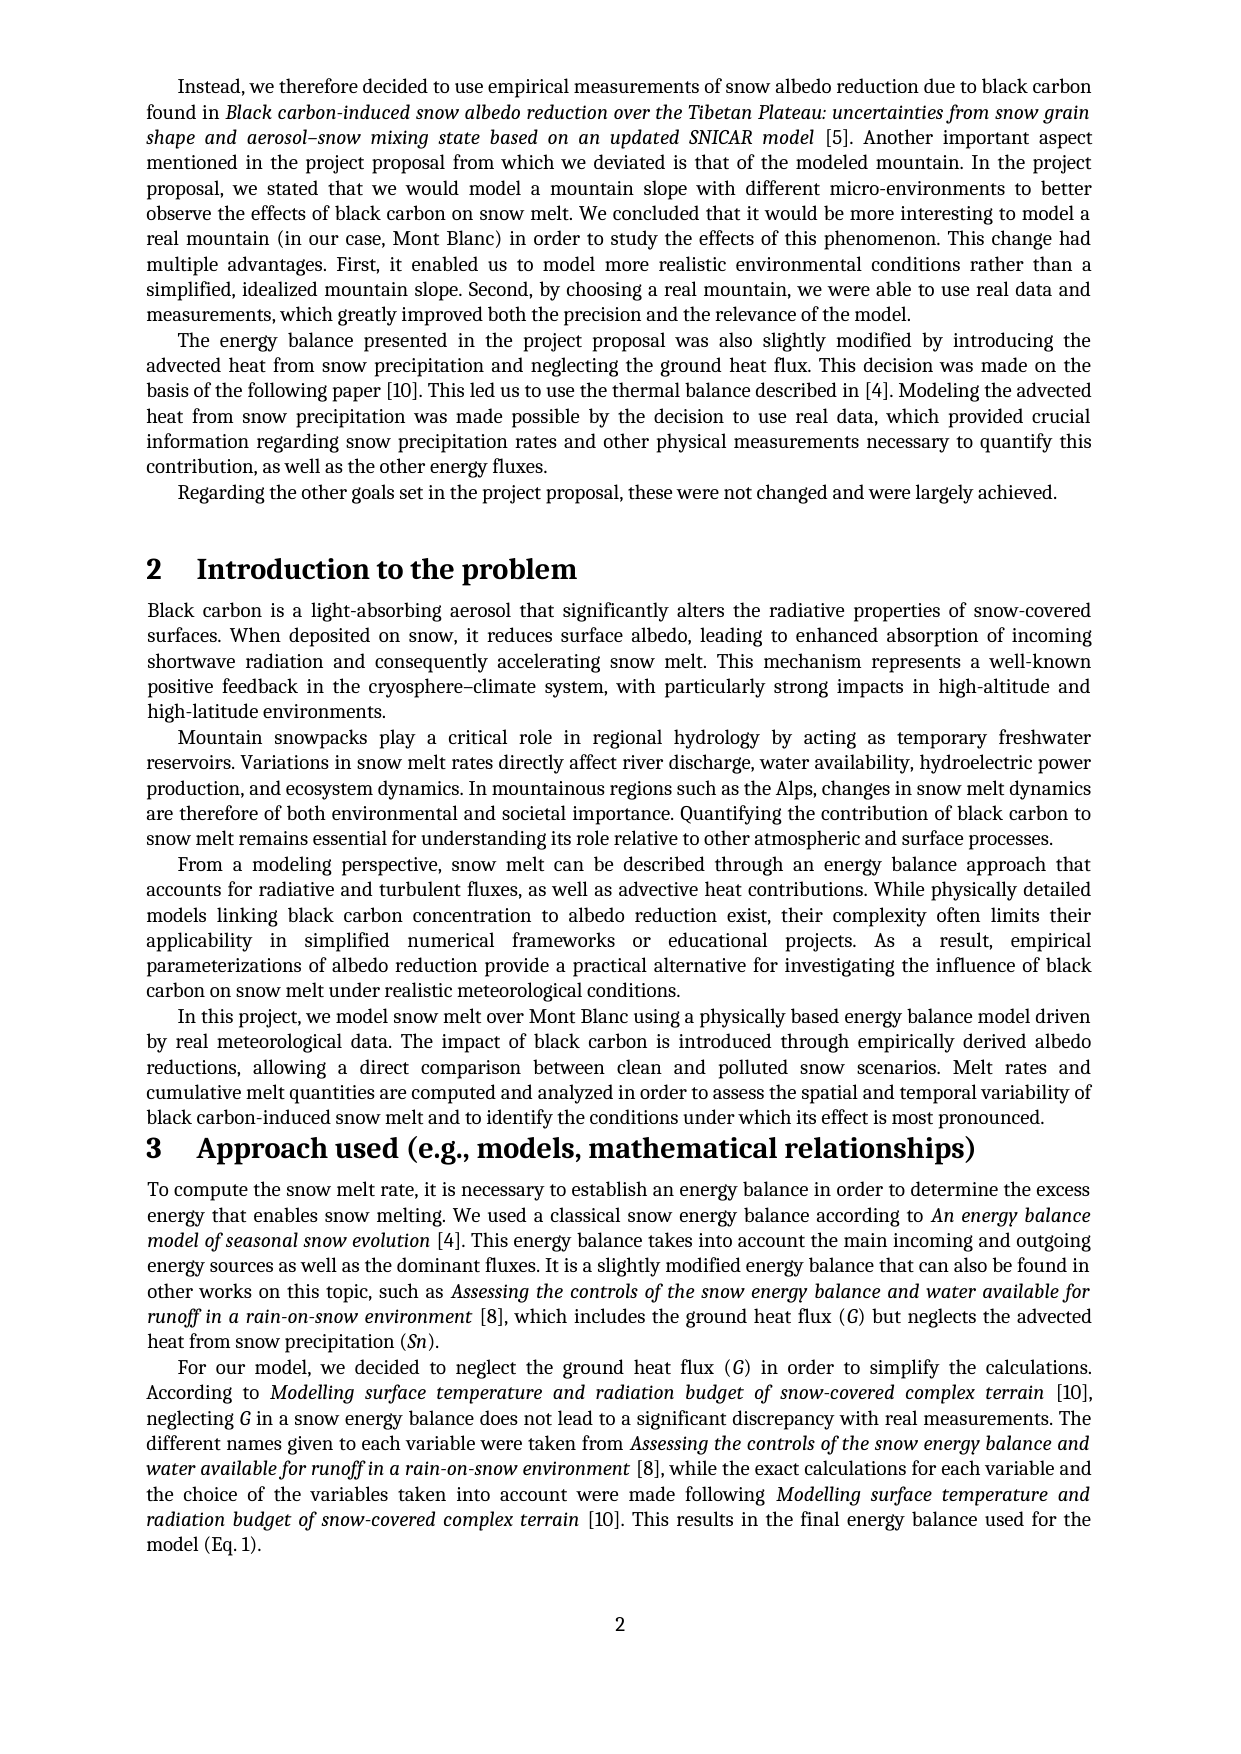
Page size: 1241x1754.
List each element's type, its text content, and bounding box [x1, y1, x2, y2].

text Black carbon is a light-absorbing aerosol that significantly alters the radiative properties of snow-covered surfaces. When deposited on snow, it reduces surface albedo, leading to enhanced absorption of incoming shortwave radiation and consequently accelerating snow melt. This mechanism represents a well-known positive feedback in the cryosphere–climate system, with particularly strong impacts in high-altitude and high-latitude environments. [147, 599, 1093, 724]
text From a modeling perspective, snow melt can be described through an energy balance approach that accounts for radiative and turbulent fluxes, as well as advective heat contributions. While physically detailed models linking black carbon concentration to albedo reduction exist, their complexity often limits their applicability in simplified numerical frameworks or educational projects. As a result, empirical parameterizations of albedo reduction provide a practical alternative for investigating the influence of black carbon on snow melt under realistic meteorological conditions. [146, 853, 1093, 1003]
text To compute the snow melt rate, it is necessary to establish an energy balance in order to determine the excess energy that enables snow melting. We used a classical snow energy balance according to An energy balance model of seasonal snow evolution [4]. This energy balance takes into account the main incoming and outgoing energy sources as well as the dominant fluxes. It is a slightly modified energy balance that can also be found in other works on this topic, such as Assessing the controls of the snow energy balance and water available for runoff in a rain-on-snow environment [8], which includes the ground heat flux (G) but neglects the advected heat from snow precipitation (Sn). [147, 1178, 1093, 1354]
text Instead, we therefore decided to use empirical measurements of snow albedo reduction due to black carbon found in Black carbon-induced snow albedo reduction over the Tibetan Plateau: uncertainties from snow grain shape and aerosol–snow mixing state based on an updated SNICAR model [5]. Another important aspect mentioned in the project proposal from which we deviated is that of the modeled mountain. In the project proposal, we stated that we would model a mountain slope with different micro-environments to better observe the effects of black carbon on snow melt. We concluded that it would be more interesting to model a real mountain (in our case, Mont Blanc) in order to study the effects of this phenomenon. This change had multiple advantages. First, it enabled us to model more realistic environmental conditions rather than a simplified, idealized mountain slope. Second, by choosing a real mountain, we were able to use real data and measurements, which greatly improved both the precision and the relevance of the model. [146, 75, 1093, 327]
text Mountain snowpacks play a critical role in regional hydrology by acting as temporary freshwater reservoirs. Variations in snow melt rates directly affect river discharge, water availability, hydroelectric power production, and ecosystem dynamics. In mountainous regions such as the Alps, changes in snow melt dynamics are therefore of both environmental and societal importance. Quantifying the contribution of black carbon to snow melt remains essential for understanding its role relative to other atmospheric and surface processes. [146, 726, 1093, 851]
text For our model, we decided to neglect the ground heat flux (G) in order to simplify the calculations. According to Modelling surface temperature and radiation budget of snow-covered complex terrain [10], neglecting G in a snow energy balance does not lead to a significant discrepancy with real measurements. The different names given to each variable were taken from Assessing the controls of the snow energy balance and water available for runoff in a rain-on-snow environment [8], while the exact calculations for each variable and the choice of the variables taken into account were made following Modelling surface temperature and radiation budget of snow-covered complex terrain [10]. This results in the final energy balance used for the model (Eq. 1). [146, 1356, 1093, 1557]
text In this project, we model snow melt over Mont Blanc using a physically based energy balance model driven by real meteorological data. The impact of black carbon is introduced through empirically derived albedo reductions, allowing a direct comparison between clean and polluted snow scenarios. Melt rates and cumulative melt quantities are computed and analyzed in order to assess the spatial and temporal variability of black carbon-induced snow melt and to identify the conditions under which its effect is most pronounced. [146, 1005, 1093, 1130]
text The energy balance presented in the project proposal was also slightly modified by introducing the advected heat from snow precipitation and neglecting the ground heat flux. This decision was made on the basis of the following paper [10]. This led us to use the thermal balance described in [4]. Modeling the advected heat from snow precipitation was made possible by the decision to use real data, which provided crucial information regarding snow precipitation rates and other physical measurements necessary to quantify this contribution, as well as the other energy fluxes. [146, 328, 1093, 479]
subtitle Introduction to the problem [146, 552, 1093, 587]
text Regarding the other goals set in the project proposal, these were not changed and were largely achieved. [146, 481, 1093, 504]
subtitle Approach used (e.g., models, mathematical relationships) [146, 1132, 1093, 1166]
